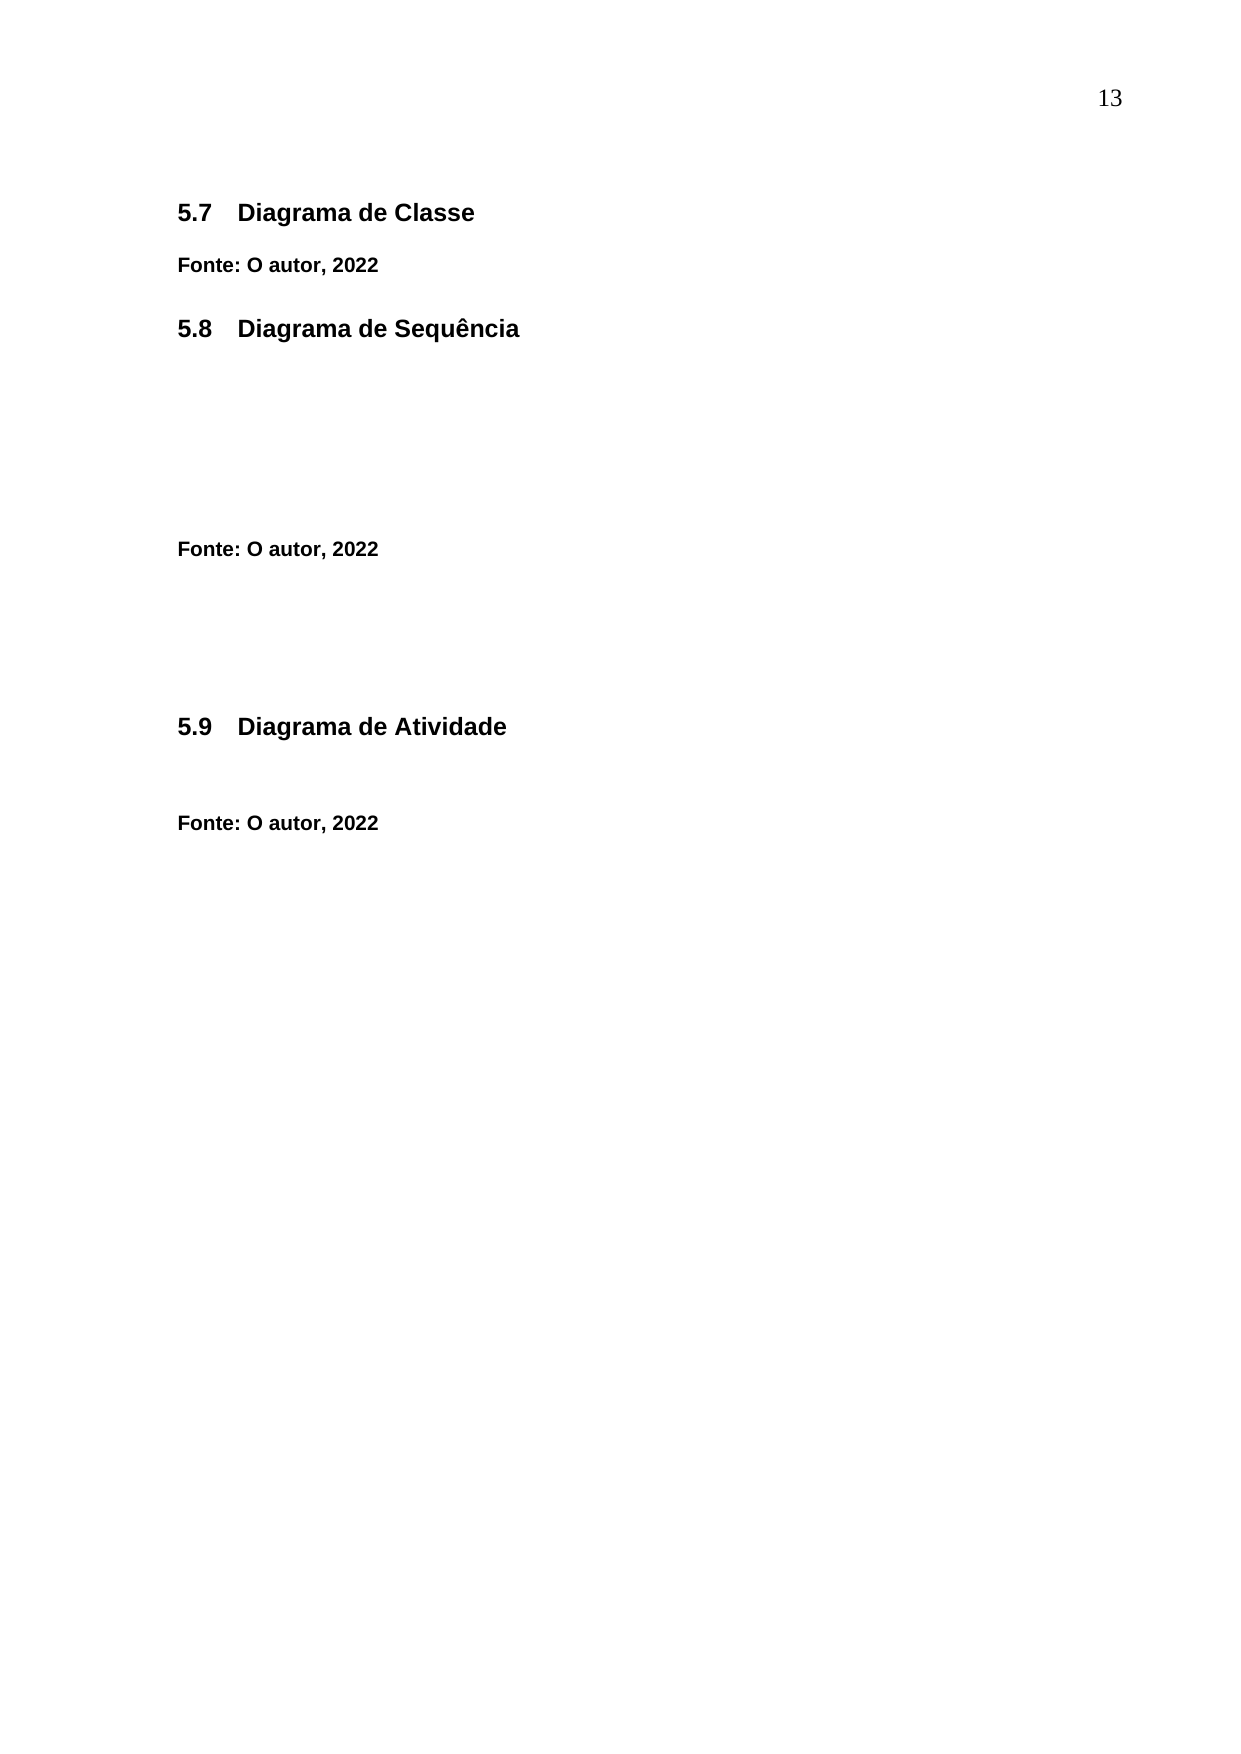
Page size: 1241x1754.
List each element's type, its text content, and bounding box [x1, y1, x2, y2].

text Fonte: O autor, 2022 [177, 537, 1122, 561]
subtitle Diagrama de Classe [177, 198, 1122, 226]
subtitle Diagrama de Sequência [177, 314, 1122, 342]
text Fonte: O autor, 2022 [177, 811, 1122, 835]
subtitle Diagrama de Atividade [177, 712, 1122, 741]
text Fonte: O autor, 2022 [177, 253, 1122, 277]
